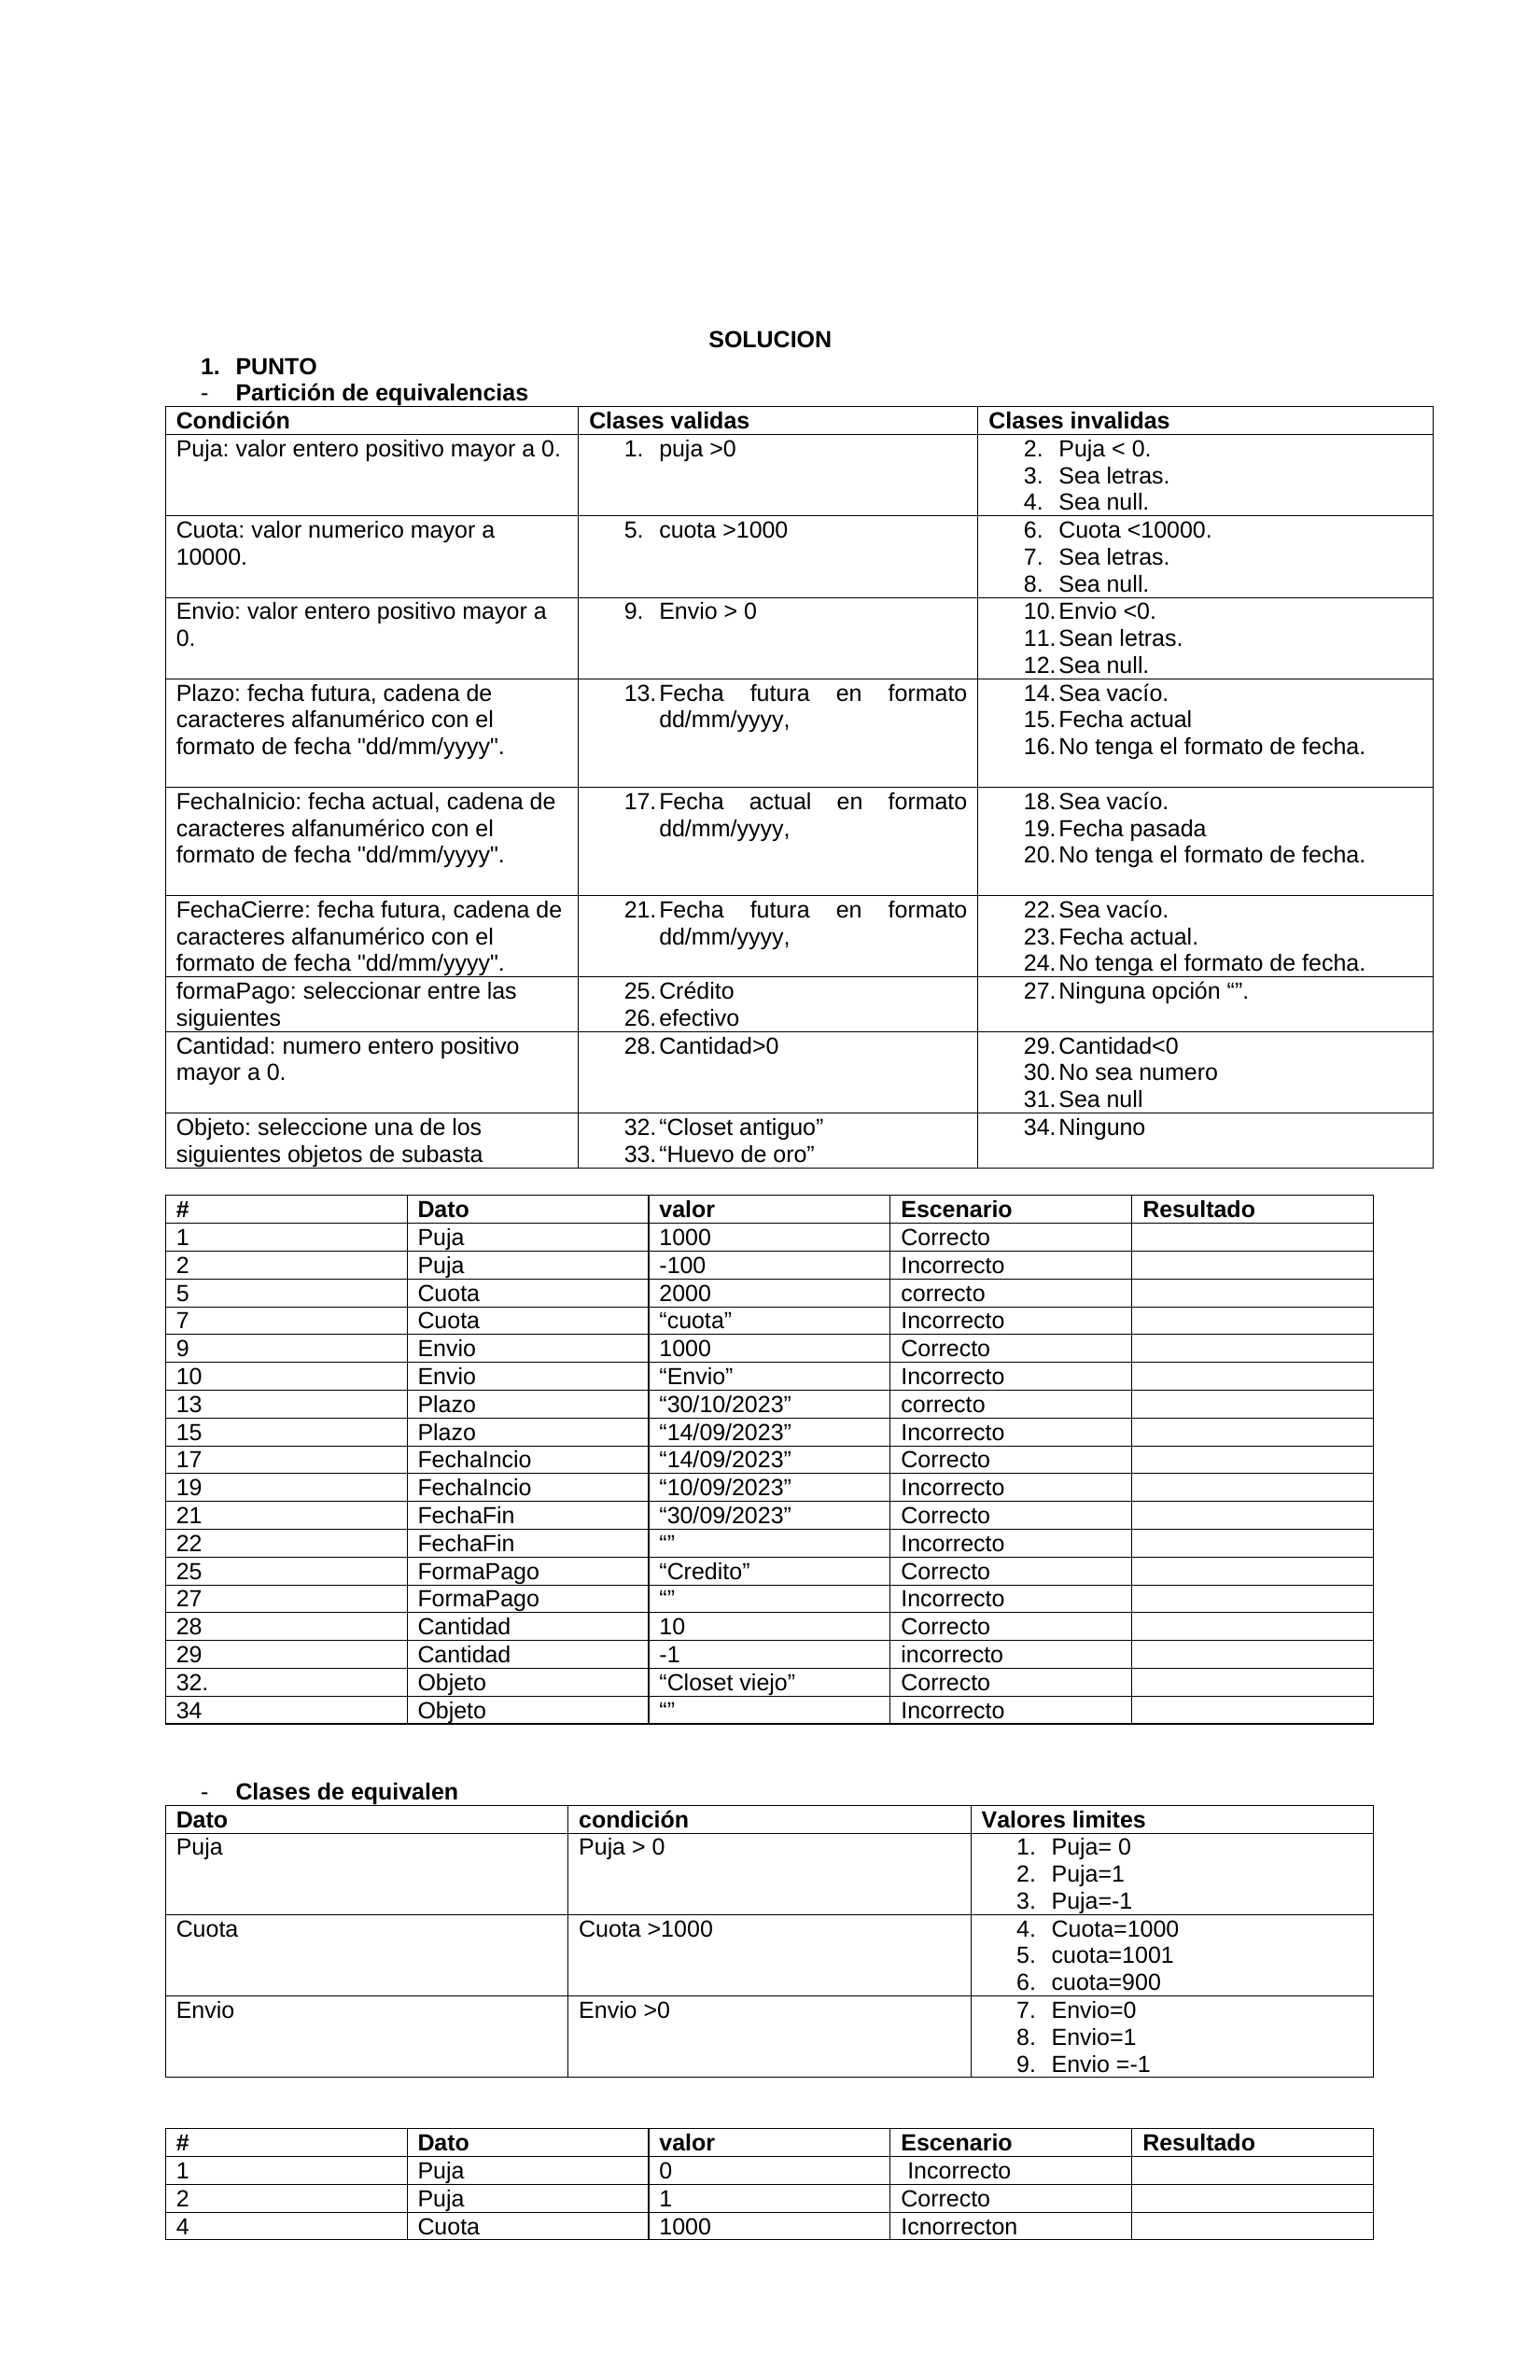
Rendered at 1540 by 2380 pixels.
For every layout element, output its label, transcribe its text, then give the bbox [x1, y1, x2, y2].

table_cell Puja [408, 2185, 648, 2211]
table_header condición [568, 1806, 971, 1832]
table_cell [1132, 1558, 1373, 1584]
table_cell Incorrecto [890, 2157, 1131, 2184]
table_cell Sea vacío. Fecha actual No tenga el formato de fecha. [978, 679, 1433, 787]
table_cell [1132, 1391, 1373, 1418]
list Clases de equivalen [201, 1778, 1375, 1805]
table_header Clases invalidas [978, 407, 1433, 434]
table_cell Plazo: fecha futura, cadena de caracteres alfanumérico con el formato de fecha "dd/mm/yyyy". [166, 679, 578, 787]
table_cell 1 [650, 2185, 889, 2211]
table_cell Cuota: valor numerico mayor a 10000. [166, 516, 578, 596]
table_cell “10/09/2023” [650, 1474, 889, 1501]
table_cell FechaFin [408, 1502, 648, 1529]
table_header Dato [408, 1196, 648, 1223]
table_cell Cantidad: numero entero positivo mayor a 0. [166, 1032, 578, 1113]
table_cell [1132, 1224, 1373, 1251]
table_cell Cuota [408, 2213, 648, 2239]
table_cell Incorrecto [890, 1363, 1131, 1390]
table_cell Fecha actual en formato dd/mm/yyyy, [579, 788, 977, 895]
table_cell Objeto [408, 1669, 648, 1696]
table_cell Objeto [408, 1697, 648, 1723]
table_cell Puja > 0 [568, 1834, 971, 1914]
table_cell [1132, 1252, 1373, 1279]
table_header Resultado [1132, 1196, 1373, 1223]
table_cell [1132, 1280, 1373, 1306]
table_cell Cantidad [408, 1613, 648, 1640]
table_cell 32. [166, 1669, 407, 1696]
table_cell Envio > 0 [579, 598, 977, 679]
table_cell 1000 [650, 1224, 889, 1251]
table_cell 27 [166, 1586, 407, 1612]
table_cell correcto [890, 1280, 1131, 1306]
table_cell Cantidad>0 [579, 1032, 977, 1113]
table_cell Puja [408, 1224, 648, 1251]
table_cell -100 [650, 1252, 889, 1279]
table_cell Envio [408, 1363, 648, 1390]
table_cell 2000 [650, 1280, 889, 1306]
table_cell [1132, 1697, 1373, 1723]
table_cell Correcto [890, 1669, 1131, 1696]
table_cell “30/09/2023” [650, 1502, 889, 1529]
table_cell 2 [166, 1252, 407, 1279]
table_cell Plazo [408, 1391, 648, 1418]
table_cell 29 [166, 1641, 407, 1668]
list Partición de equivalencias [201, 379, 1375, 406]
table_cell correcto [890, 1391, 1131, 1418]
table_cell “14/09/2023” [650, 1419, 889, 1445]
table_cell Cuota [166, 1915, 567, 1995]
table_cell “cuota” [650, 1308, 889, 1334]
table_cell [1132, 1613, 1373, 1640]
table_cell [1132, 2185, 1373, 2211]
table_header Condición [166, 407, 578, 434]
table_cell Cuota [408, 1280, 648, 1306]
table_cell [1132, 2213, 1373, 2239]
table_cell Crédito efectivo [579, 977, 977, 1031]
table_cell “” [650, 1530, 889, 1557]
table_cell Incorrecto [890, 1308, 1131, 1334]
table_cell Envio >0 [568, 1996, 971, 2077]
table_cell FechaFin [408, 1530, 648, 1557]
table_cell Puja [166, 1834, 567, 1914]
table_cell Cuota [408, 1308, 648, 1334]
table_cell Fecha futura en formato dd/mm/yyyy, [579, 896, 977, 976]
table_cell 7 [166, 1308, 407, 1334]
table_cell 13 [166, 1391, 407, 1418]
table_header valor [650, 2129, 889, 2156]
table_cell Correcto [890, 1335, 1131, 1362]
table_cell FechaIncio [408, 1447, 648, 1473]
table_cell [1132, 1641, 1373, 1668]
list PUNTO [201, 353, 1375, 379]
table_cell -1 [650, 1641, 889, 1668]
table_header Clases validas [579, 407, 977, 434]
table_cell 34 [166, 1697, 407, 1723]
table_cell Incorrecto [890, 1586, 1131, 1612]
table_cell [1132, 1586, 1373, 1612]
table_cell 1000 [650, 1335, 889, 1362]
table_cell “Credito” [650, 1558, 889, 1584]
table_cell [1132, 1474, 1373, 1501]
table_header valor [650, 1196, 889, 1223]
table_header # [166, 2129, 407, 2156]
table_cell “Envio” [650, 1363, 889, 1390]
table_cell Incorrecto [890, 1252, 1131, 1279]
table_cell Incorrecto [890, 1419, 1131, 1445]
table_cell Envio <0. Sean letras. Sea null. [978, 598, 1433, 679]
table_cell 1 [166, 2157, 407, 2184]
table_cell Ninguna opción “”. [978, 977, 1433, 1031]
table_cell Envio: valor entero positivo mayor a 0. [166, 598, 578, 679]
table_cell “” [650, 1697, 889, 1723]
table_cell Cuota=1000 cuota=1001 cuota=900 [972, 1915, 1373, 1995]
table_cell “Closet viejo” [650, 1669, 889, 1696]
table_cell [1132, 1419, 1373, 1445]
table_cell Cuota >1000 [568, 1915, 971, 1995]
table_cell 19 [166, 1474, 407, 1501]
table_cell “” [650, 1586, 889, 1612]
table_cell 1 [166, 1224, 407, 1251]
table_cell 5 [166, 1280, 407, 1306]
table_header Valores limites [972, 1806, 1373, 1832]
table_cell [1132, 1335, 1373, 1362]
table_cell Envio=0 Envio=1 Envio =-1 [972, 1996, 1373, 2077]
table_cell [1132, 1502, 1373, 1529]
table_cell FechaInicio: fecha actual, cadena de caracteres alfanumérico con el formato de fecha "dd/mm/yyyy". [166, 788, 578, 895]
table_cell formaPago: seleccionar entre las siguientes [166, 977, 578, 1031]
table_cell Icnorrecton [890, 2213, 1131, 2239]
text SOLUCION [165, 326, 1375, 353]
table_cell “14/09/2023” [650, 1447, 889, 1473]
table_cell 22 [166, 1530, 407, 1557]
table_cell [1132, 2157, 1373, 2184]
table_cell puja >0 [579, 435, 977, 515]
table_cell Objeto: seleccione una de los siguientes objetos de subasta [166, 1113, 578, 1168]
table_cell 10 [166, 1363, 407, 1390]
table_header # [166, 1196, 407, 1223]
table_cell FormaPago [408, 1586, 648, 1612]
table_cell 21 [166, 1502, 407, 1529]
table_cell 0 [650, 2157, 889, 2184]
table_header Dato [408, 2129, 648, 2156]
table_cell 28 [166, 1613, 407, 1640]
table_cell Ninguno [978, 1113, 1433, 1168]
table_cell cuota >1000 [579, 516, 977, 596]
table_cell Correcto [890, 1558, 1131, 1584]
table_cell 25 [166, 1558, 407, 1584]
table_cell Correcto [890, 1224, 1131, 1251]
table_cell Puja [408, 1252, 648, 1279]
table_cell 10 [650, 1613, 889, 1640]
table_cell [1132, 1308, 1373, 1334]
table_cell Incorrecto [890, 1697, 1131, 1723]
table_cell Correcto [890, 2185, 1131, 2211]
table_cell Puja < 0. Sea letras. Sea null. [978, 435, 1433, 515]
table_header Escenario [890, 2129, 1131, 2156]
table_cell [1132, 1363, 1373, 1390]
table_cell FormaPago [408, 1558, 648, 1584]
table_cell Correcto [890, 1613, 1131, 1640]
table_cell 9 [166, 1335, 407, 1362]
table_cell Correcto [890, 1447, 1131, 1473]
table_header Dato [166, 1806, 567, 1832]
table_cell Cuota <10000. Sea letras. Sea null. [978, 516, 1433, 596]
table_cell Sea vacío. Fecha pasada No tenga el formato de fecha. [978, 788, 1433, 895]
table_cell Puja [408, 2157, 648, 2184]
table_cell FechaCierre: fecha futura, cadena de caracteres alfanumérico con el formato de fecha "dd/mm/yyyy". [166, 896, 578, 976]
table_cell 17 [166, 1447, 407, 1473]
table_cell Incorrecto [890, 1530, 1131, 1557]
table_cell 2 [166, 2185, 407, 2211]
table_cell Cantidad [408, 1641, 648, 1668]
table_cell Envio [408, 1335, 648, 1362]
table_cell FechaIncio [408, 1474, 648, 1501]
table_cell 15 [166, 1419, 407, 1445]
table_cell [1132, 1669, 1373, 1696]
table_header Resultado [1132, 2129, 1373, 2156]
table_cell Fecha futura en formato dd/mm/yyyy, [579, 679, 977, 787]
table_cell Envio [166, 1996, 567, 2077]
table_cell 1000 [650, 2213, 889, 2239]
table_cell Puja= 0 Puja=1 Puja=-1 [972, 1834, 1373, 1914]
table_cell Plazo [408, 1419, 648, 1445]
table_cell [1132, 1447, 1373, 1473]
table_cell [1132, 1530, 1373, 1557]
table_cell incorrecto [890, 1641, 1131, 1668]
table_cell Sea vacío. Fecha actual. No tenga el formato de fecha. [978, 896, 1433, 976]
table_cell Cantidad<0 No sea numero Sea null [978, 1032, 1433, 1113]
table_cell 4 [166, 2213, 407, 2239]
table_cell “Closet antiguo” “Huevo de oro” [579, 1113, 977, 1168]
table_header Escenario [890, 1196, 1131, 1223]
table_cell Puja: valor entero positivo mayor a 0. [166, 435, 578, 515]
table_cell “30/10/2023” [650, 1391, 889, 1418]
table_cell Correcto [890, 1502, 1131, 1529]
table_cell Incorrecto [890, 1474, 1131, 1501]
